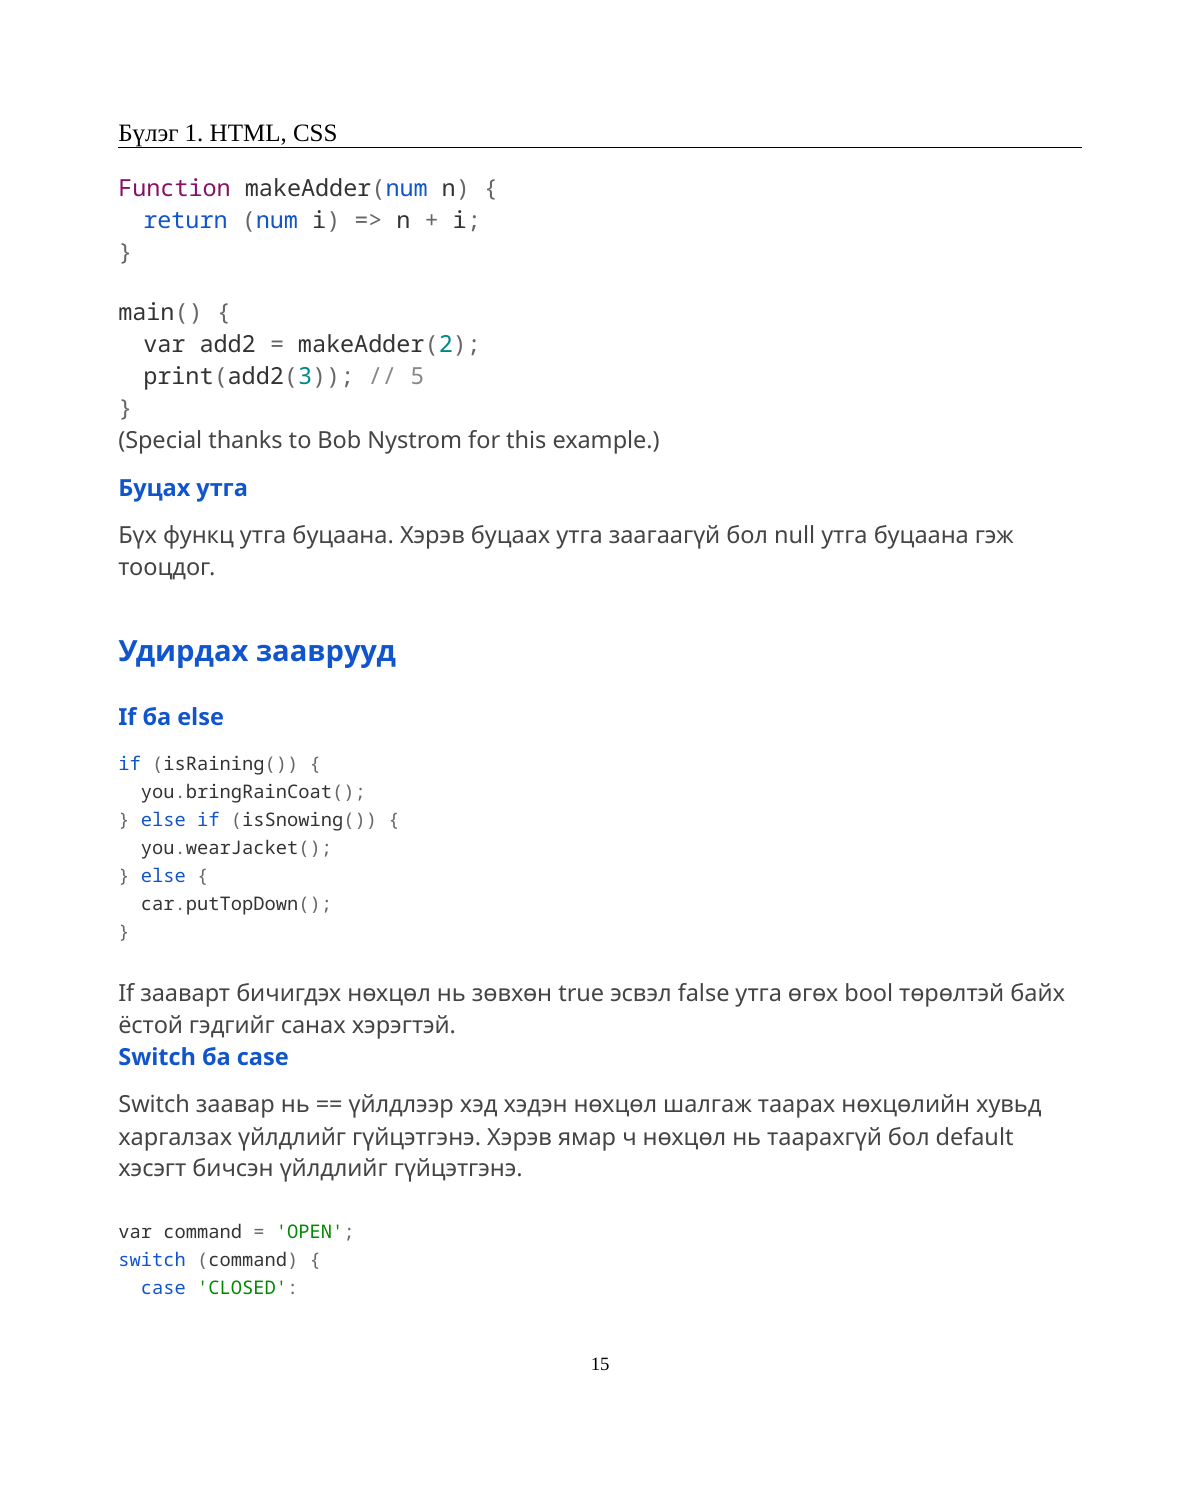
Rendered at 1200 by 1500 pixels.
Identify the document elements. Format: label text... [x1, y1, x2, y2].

text case 'CLOSED': [118, 1272, 1082, 1300]
text If зааварт бичигдэх нөхцөл нь зөвхөн true эсвэл false утга өгөх bool төрөлтэй байх ёстой гэдгийг санах хэрэгтэй. [118, 976, 1082, 1040]
subtitle If ба else [118, 700, 1082, 732]
text } [118, 916, 1082, 944]
text Switch заавар нь == үйлдлээр хэд хэдэн нөхцөл шалгаж таарах нөхцөлийн хувьд харгалзах үйлдлийг гүйцэтгэнэ. Хэрэв ямар ч нөхцөл нь таарахгүй бол default хэсэгт бичсэн үйлдлийг гүйцэтгэнэ. [118, 1088, 1082, 1184]
text Function makeAdder(num n) { [118, 171, 1082, 203]
text you.bringRainCoat(); [118, 776, 1082, 804]
text Бүх функц утга буцаана. Хэрэв буцаах утга заагаагүй бол null утга буцаана гэж тооцдог. [118, 518, 1082, 582]
text } else { [118, 860, 1082, 888]
text car.putTopDown(); [118, 888, 1082, 916]
text } [118, 391, 1082, 423]
text } [118, 235, 1082, 267]
text return (num i) => n + i; [118, 203, 1082, 235]
subtitle Switch ба case [118, 1040, 1082, 1072]
text print(add2(3)); // 5 [118, 359, 1082, 391]
text (Special thanks to Bob Nystrom for this example.) [118, 423, 1082, 455]
subtitle Удирдах зааврууд [118, 630, 1082, 670]
text if (isRaining()) { [118, 747, 1082, 776]
text main() { [118, 295, 1082, 327]
text you.wearJacket(); [118, 832, 1082, 860]
text var command = 'OPEN'; [118, 1216, 1082, 1244]
text switch (command) { [118, 1244, 1082, 1272]
text } else if (isSnowing()) { [118, 804, 1082, 832]
text var add2 = makeAdder(2); [118, 327, 1082, 359]
subtitle Буцах утга [118, 471, 1082, 503]
